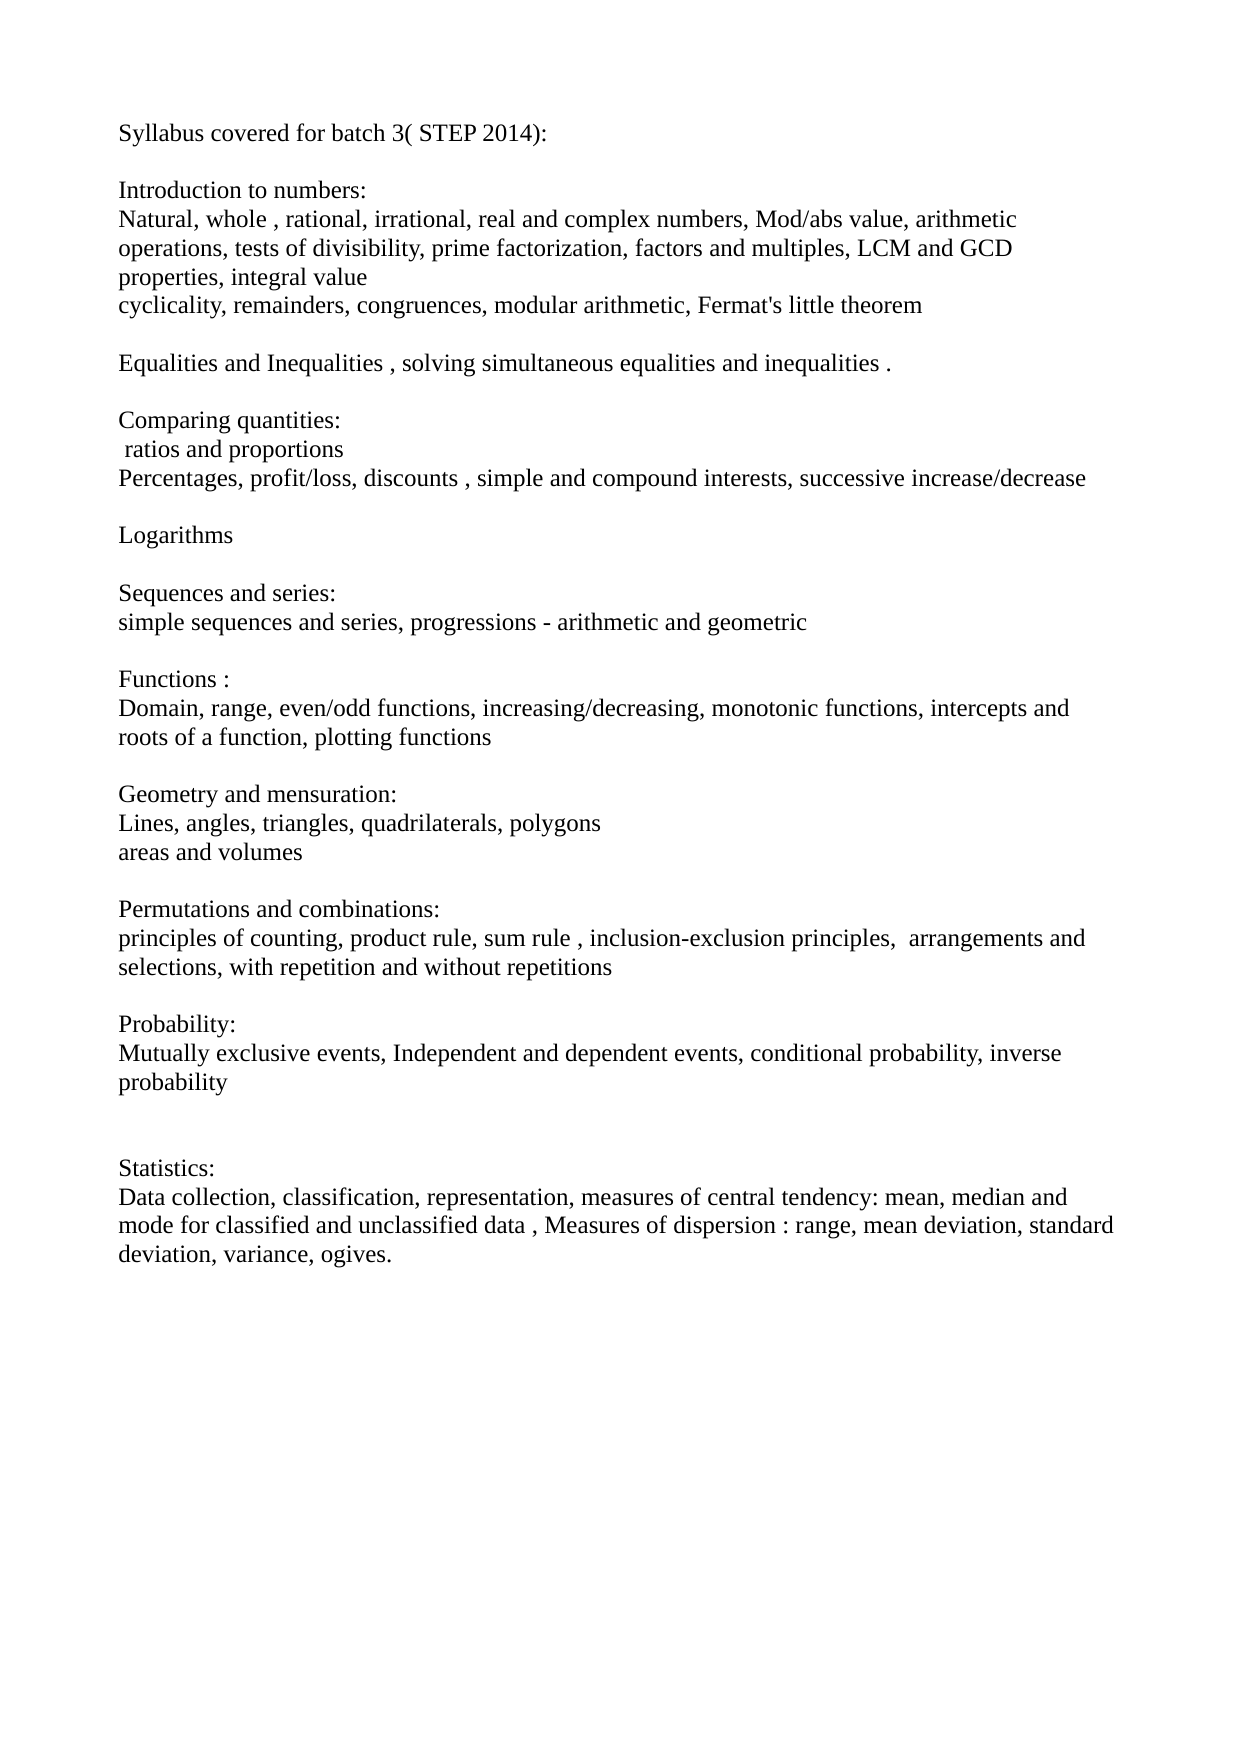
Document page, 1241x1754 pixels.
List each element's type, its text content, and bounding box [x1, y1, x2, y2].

text Introduction to numbers: [118, 176, 1122, 204]
text Sequences and series: [118, 578, 1122, 607]
text Data collection, classification, representation, measures of central tendency: mean, median and mode for classified and unclassified data , Measures of dispersion : range, mean deviation, standard deviation, variance, ogives. [118, 1182, 1122, 1268]
text Geometry and mensuration: [118, 779, 1122, 808]
text Mutually exclusive events, Independent and dependent events, conditional probability, inverse probability [118, 1038, 1122, 1096]
text principles of counting, product rule, sum rule , inclusion-exclusion principles, arrangements and selections, with repetition and without repetitions [118, 923, 1122, 981]
text Functions : [118, 664, 1122, 693]
text areas and volumes [118, 837, 1122, 866]
text Permutations and combinations: [118, 894, 1122, 923]
text Natural, whole , rational, irrational, real and complex numbers, Mod/abs value, arithmetic operations, tests of divisibility, prime factorization, factors and multiples, LCM and GCD properties, integral value [118, 204, 1122, 291]
text Equalities and Inequalities , solving simultaneous equalities and inequalities . [118, 348, 1122, 377]
text simple sequences and series, progressions - arithmetic and geometric [118, 607, 1122, 636]
text Lines, angles, triangles, quadrilaterals, polygons [118, 808, 1122, 837]
text Domain, range, even/odd functions, increasing/decreasing, monotonic functions, intercepts and roots of a function, plotting functions [118, 693, 1122, 751]
text Probability: [118, 1009, 1122, 1038]
text Percentages, profit/loss, discounts , simple and compound interests, successive increase/decrease [118, 463, 1122, 492]
text Comparing quantities: [118, 406, 1122, 434]
text Syllabus covered for batch 3( STEP 2014): [118, 118, 1122, 147]
text cyclicality, remainders, congruences, modular arithmetic, Fermat's little theorem [118, 291, 1122, 319]
text Statistics: [118, 1153, 1122, 1182]
text Logarithms [118, 521, 1122, 549]
text ratios and proportions [118, 434, 1122, 463]
